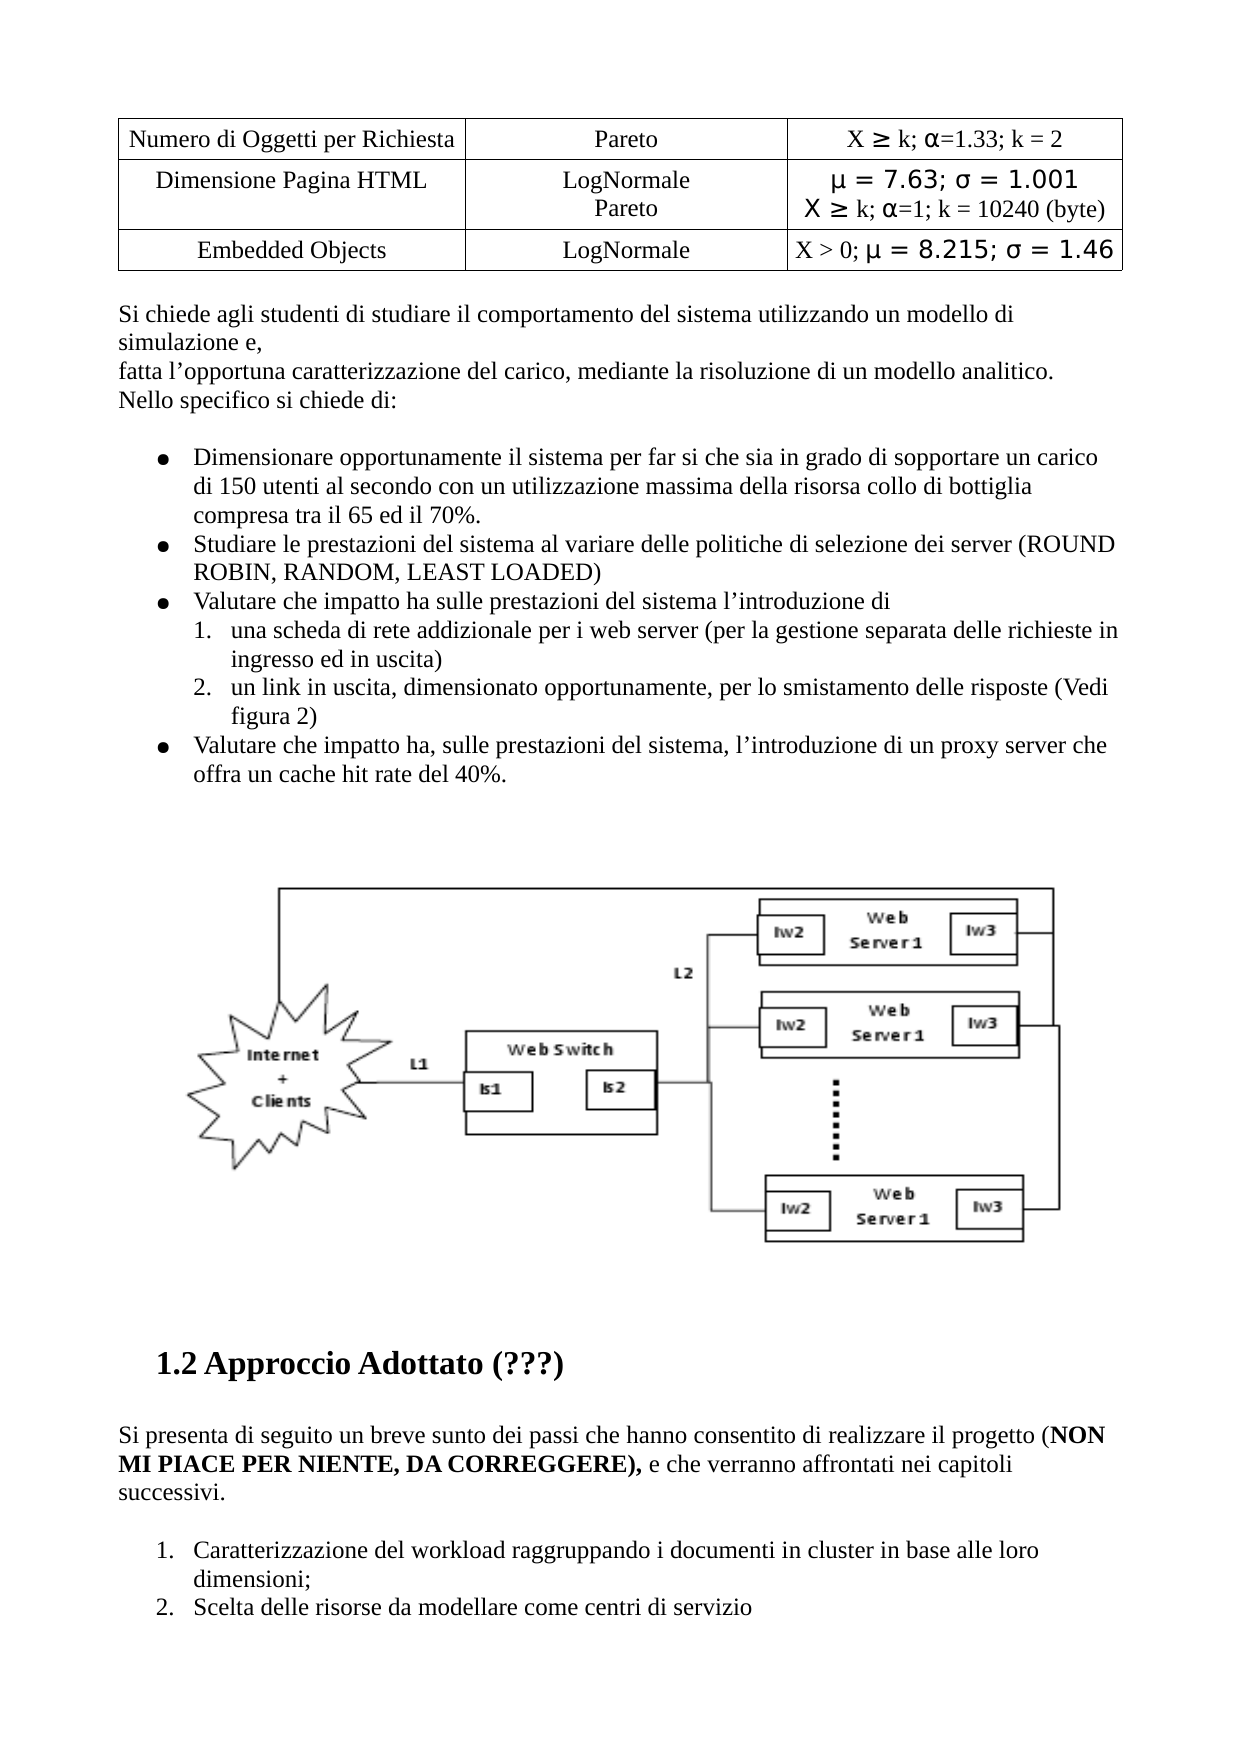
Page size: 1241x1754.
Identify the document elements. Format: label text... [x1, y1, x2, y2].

text Si chiede agli studenti di studiare il comportamento del sistema utilizzando un modello di simulazione e, [118, 299, 1122, 356]
list Scelta delle risorse da modellare come centri di servizio [156, 1592, 1122, 1621]
list una scheda di rete addizionale per i web server (per la gestione separata delle richieste in ingresso ed in uscita) [193, 615, 1122, 672]
list Studiare le prestazioni del sistema al variare delle politiche di selezione dei server (ROUND ROBIN, RANDOM, LEAST LOADED) [156, 529, 1122, 586]
list Valutare che impatto ha, sulle prestazioni del sistema, l’introduzione di un proxy server che offra un cache hit rate del 40%. [156, 730, 1122, 787]
table_cell Pareto [466, 119, 787, 159]
list 1.2 Approccio Adottato (???) [118, 1343, 1122, 1382]
text fatta l’opportuna caratterizzazione del carico, mediante la risoluzione di un modello analitico. [118, 356, 1122, 385]
text Nello specifico si chiede di: [118, 385, 1122, 414]
list un link in uscita, dimensionato opportunamente, per lo smistamento delle risposte (Vedi [193, 672, 1122, 701]
picture [172, 872, 1085, 1248]
text figura 2) [118, 701, 1122, 730]
list Caratterizzazione del workload raggruppando i documenti in cluster in base alle loro dimensioni; [156, 1535, 1122, 1592]
table_cell LogNormale [466, 230, 787, 270]
table_cell Embedded Objects [119, 230, 465, 270]
table_cell Dimensione Pagina HTML [119, 160, 465, 229]
list Valutare che impatto ha sulle prestazioni del sistema l’introduzione di [156, 586, 1122, 615]
table_cell LogNormale Pareto [466, 160, 787, 229]
text Si presenta di seguito un breve sunto dei passi che hanno consentito di realizzare il progetto (NON MI PIACE PER NIENTE, DA CORREGGERE), e che verranno affrontati nei capitoli successivi. [118, 1420, 1122, 1506]
table_cell Numero di Oggetti per Richiesta [119, 119, 465, 159]
table_cell X > 0; μ = 8.215; σ = 1.46 [788, 230, 1122, 270]
list Dimensionare opportunamente il sistema per far si che sia in grado di sopportare un carico di 150 utenti al secondo con un utilizzazione massima della risorsa collo di bottiglia compresa tra il 65 ed il 70%. [156, 442, 1122, 529]
table_cell X ≥ k; α=1.33; k = 2 [788, 119, 1122, 159]
table_cell μ = 7.63; σ = 1.001 X ≥ k; α=1; k = 10240 (byte) [788, 160, 1122, 229]
